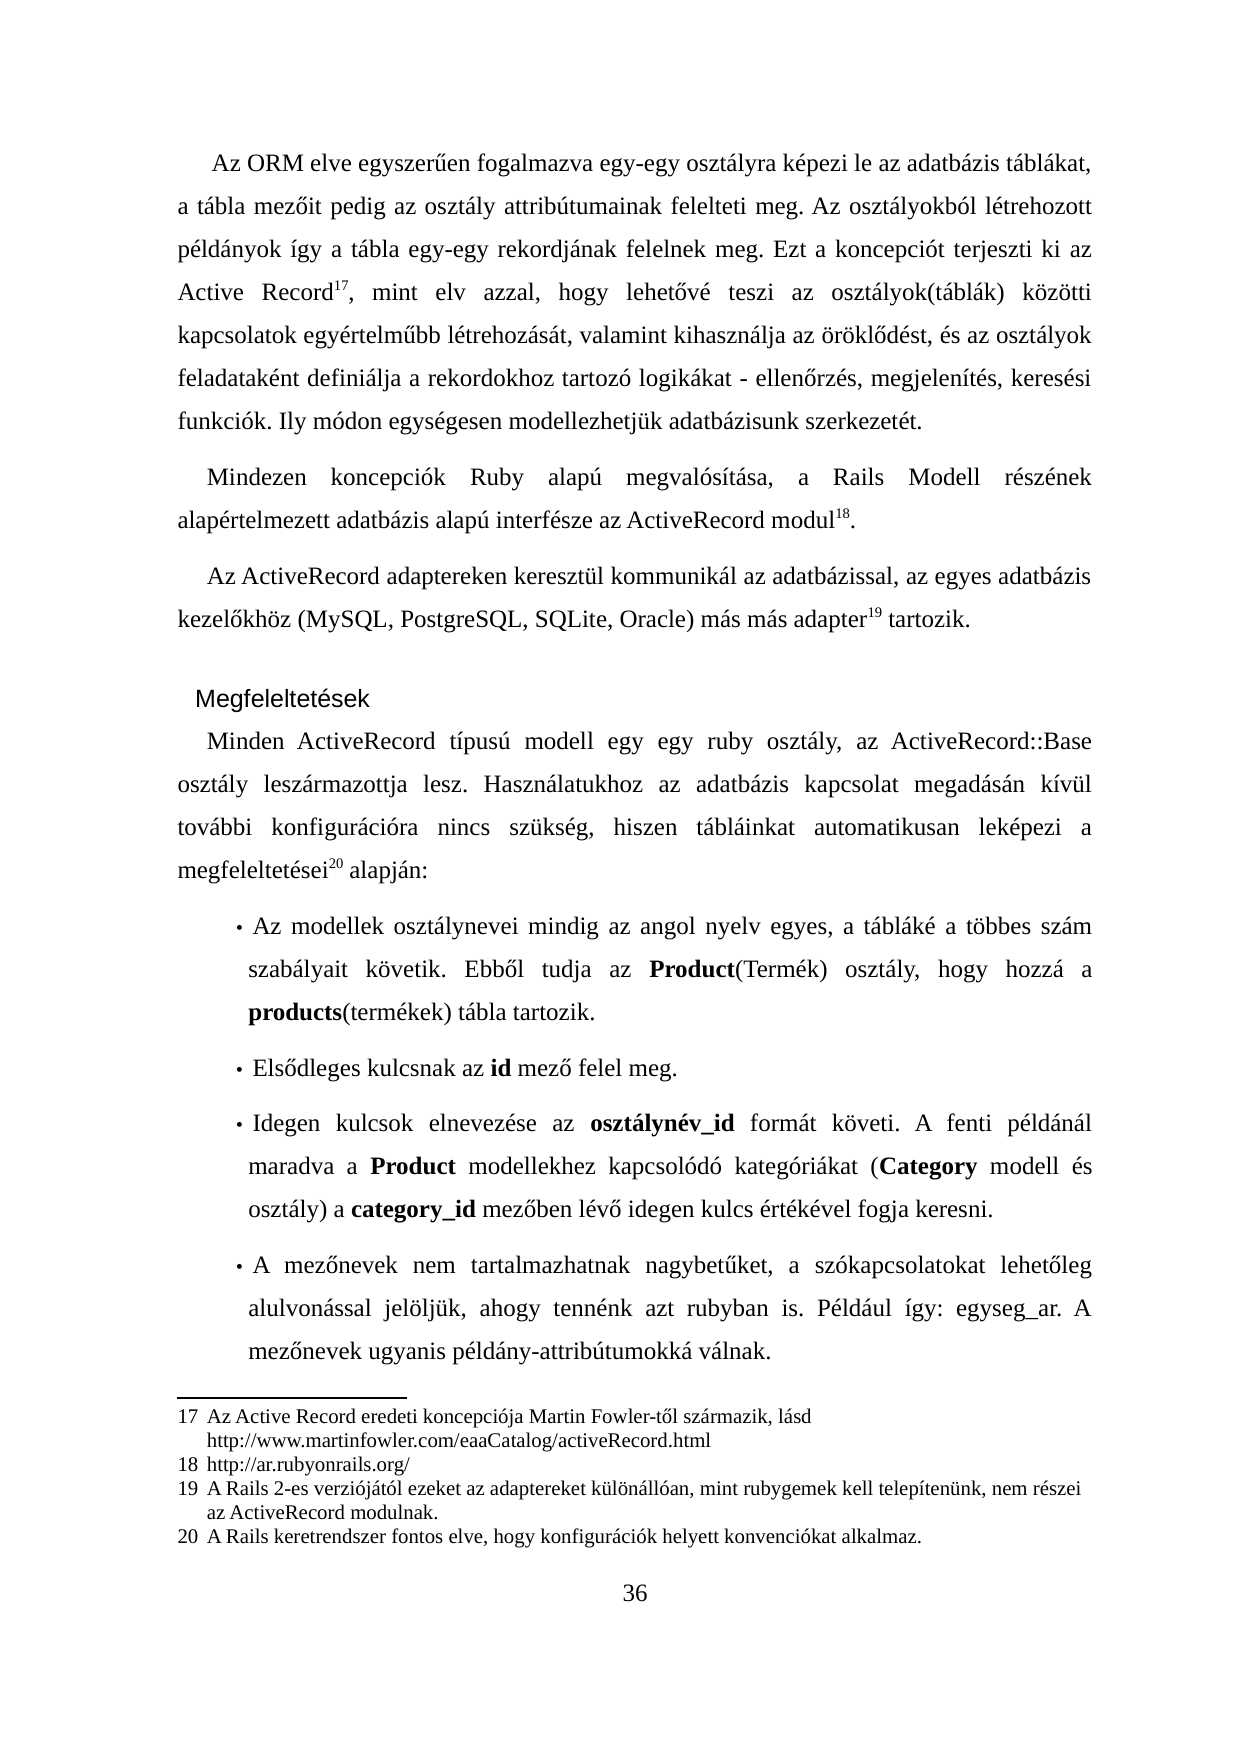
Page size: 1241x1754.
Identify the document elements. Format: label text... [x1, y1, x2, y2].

text Minden ActiveRecord típusú modell egy egy ruby osztály, az ActiveRecord::Base osztály leszármazottja lesz. Használatukhoz az adatbázis kapcsolat megadásán kívül további konfigurációra nincs szükség, hiszen tábláinkat automatikusan leképezi a megfeleltetései alapján: [177, 726, 1093, 884]
text A Rails keretrendszer fontos elve, hogy konfigurációk helyett konvenciókat alkalmaz. [177, 1524, 1093, 1548]
text Az ORM elve egyszerűen fogalmazva egy-egy osztályra képezi le az adatbázis táblákat, a tábla mezőit pedig az osztály attribútumainak felelteti meg. Az osztályokból létrehozott példányok így a tábla egy-egy rekordjának felelnek meg. Ezt a koncepciót terjeszti ki az Active Record, mint elv azzal, hogy lehetővé teszi az osztályok(táblák) közötti kapcsolatok egyértelműbb létrehozását, valamint kihasználja az öröklődést, és az osztályok feladataként definiálja a rekordokhoz tartozó logikákat - ellenőrzés, megjelenítés, keresési funkciók. Ily módon egységesen modellezhetjük adatbázisunk szerkezetét. [177, 148, 1093, 435]
list Az modellek osztálynevei mindig az angol nyelv egyes, a tábláké a többes szám szabályait követik. Ebből tudja az Product(Termék) osztály, hogy hozzá a products(termékek) tábla tartozik. [236, 911, 1093, 1026]
text Mindezen koncepciók Ruby alapú megvalósítása, a Rails Modell részének alapértelmezett adatbázis alapú interfésze az ActiveRecord modul. [177, 462, 1093, 534]
text http://ar.rubyonrails.org/ [177, 1452, 1093, 1476]
list Idegen kulcsok elnevezése az osztálynév_id formát követi. A fenti példánál maradva a Product modellekhez kapcsolódó kategóriákat (Category modell és osztály) a category_id mezőben lévő idegen kulcs értékével fogja keresni. [236, 1108, 1093, 1223]
subtitle Megfeleltetések [195, 684, 1093, 713]
text Az Active Record eredeti koncepciója Martin Fowler-től származik, lásd http://www.martinfowler.com/eaaCatalog/activeRecord.html [177, 1404, 1093, 1452]
text A Rails 2-es verziójától ezeket az adaptereket különállóan, mint rubygemek kell telepítenünk, nem részei az ActiveRecord modulnak. [177, 1476, 1093, 1524]
list A mezőnevek nem tartalmazhatnak nagybetűket, a szókapcsolatokat lehetőleg alulvonással jelöljük, ahogy tennénk azt rubyban is. Például így: egyseg_ar. A mezőnevek ugyanis példány-attribútumokká válnak. [236, 1250, 1093, 1365]
list Elsődleges kulcsnak az id mező felel meg. [236, 1053, 1093, 1081]
text Az ActiveRecord adaptereken keresztül kommunikál az adatbázissal, az egyes adatbázis kezelőkhöz (MySQL, PostgreSQL, SQLite, Oracle) más más adapter tartozik. [177, 561, 1093, 633]
